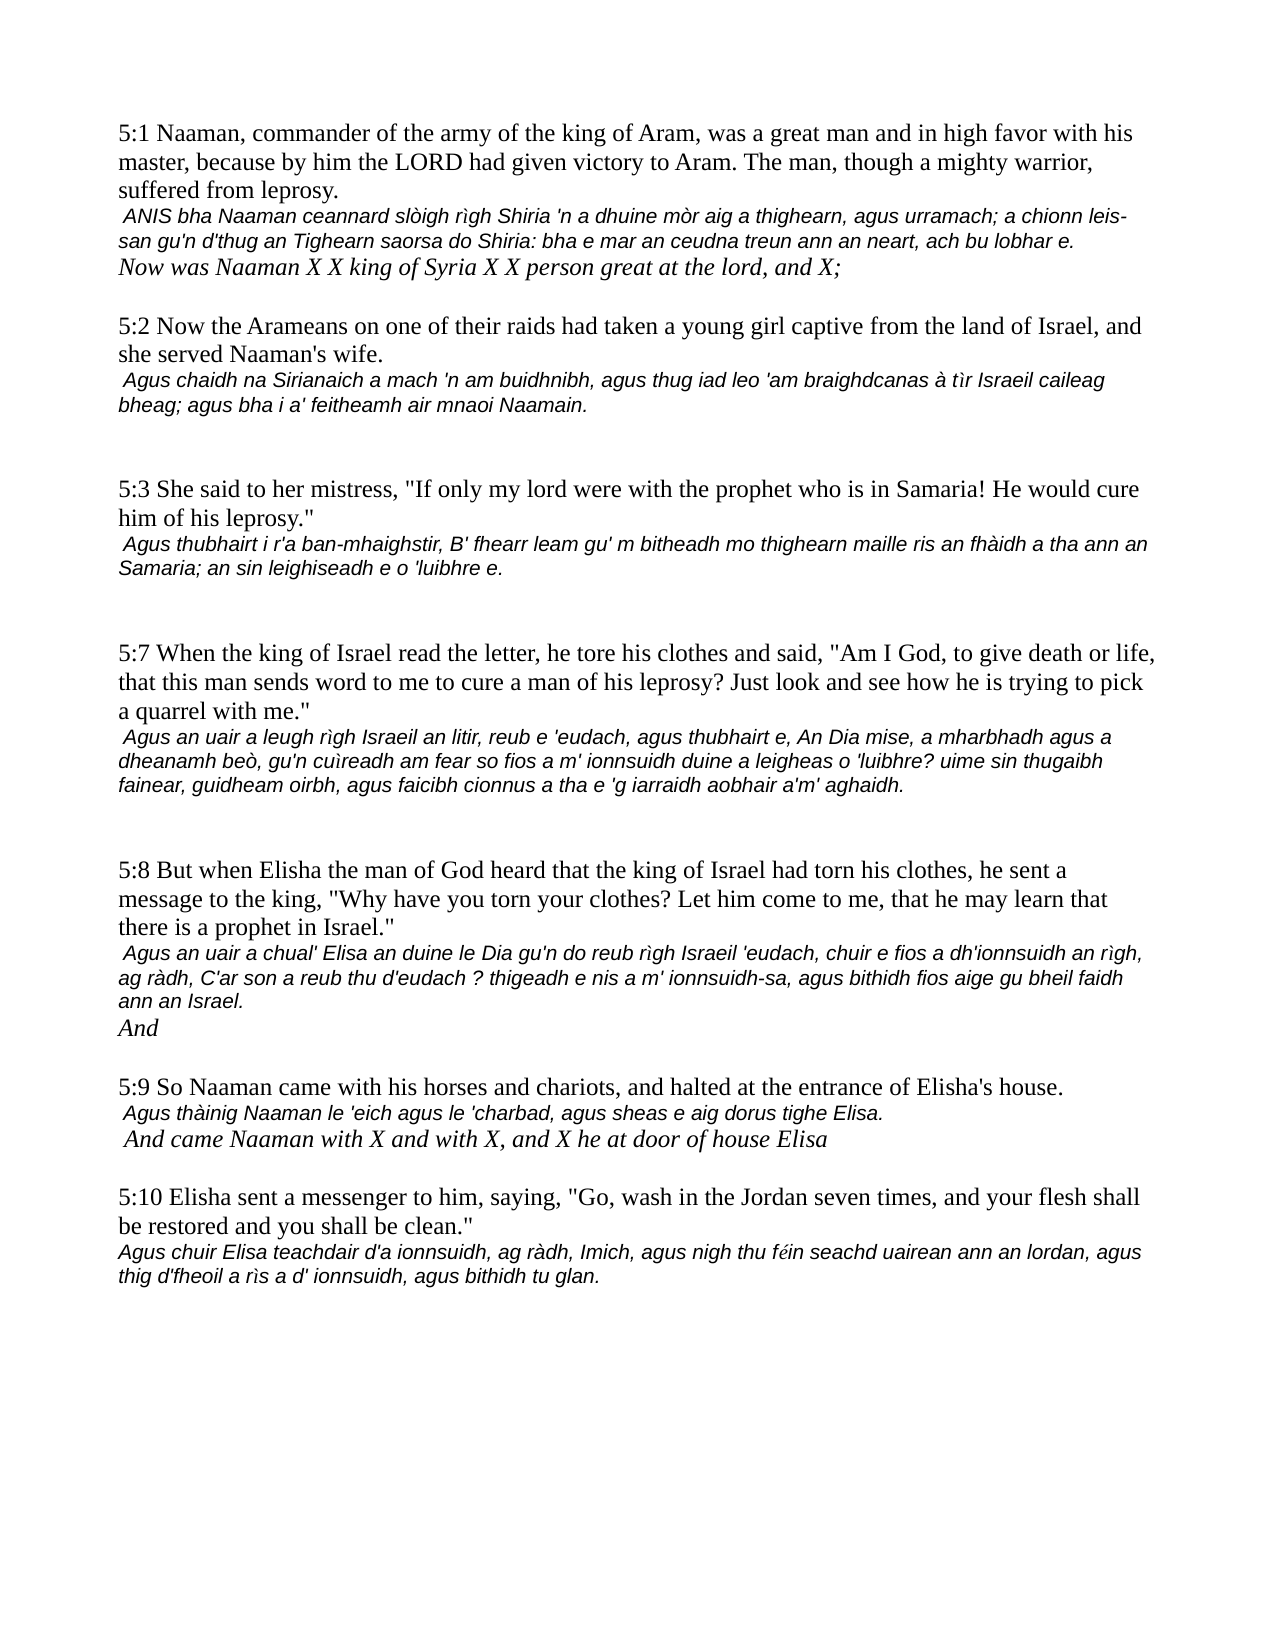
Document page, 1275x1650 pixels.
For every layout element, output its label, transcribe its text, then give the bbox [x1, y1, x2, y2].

text 5:1 Naaman, commander of the army of the king of Aram, was a great man and in high favor with his master, because by him the LORD had given victory to Aram. The man, though a mighty warrior, suffered from leprosy. ANIS bha Naaman ceannard slòigh rìgh Shiria 'n a dhuine mòr aig a thighearn, agus urramach; a chionn leis-san gu'n d'thug an Tighearn saorsa do Shiria: bha e mar an ceudna treun ann an neart, ach bu lobhar e. Now was Naaman X X king of Syria X X person great at the lord, and X; [118, 118, 1157, 281]
text 5:2 Now the Arameans on one of their raids had taken a young girl captive from the land of Israel, and she served Naaman's wife. Agus chaidh na Sirianaich a mach 'n am buidhnibh, agus thug iad leo 'am braighdcanas à tìr Israeil caileag bheag; agus bha i a' feitheamh air mnaoi Naamain. [118, 311, 1157, 445]
text 5:9 So Naaman came with his horses and chariots, and halted at the entrance of Elisha's house. Agus thàinig Naaman le 'eich agus le 'charbad, agus sheas e aig dorus tighe Elisa. And came Naaman with X and with X, and X he at door of house Elisa [118, 1072, 1157, 1153]
text 5:7 When the king of Israel read the letter, he tore his clothes and said, "Am I God, to give death or life, that this man sends word to me to cure a man of his leprosy? Just look and see how he is trying to pick a quarrel with me." Agus an uair a leugh rìgh Israeil an litir, reub e 'eudach, agus thubhairt e, An Dia mise, a mharbhadh agus a dheanamh beò, gu'n cuìreadh am fear so fios a m' ionnsuidh duine a leigheas o 'luibhre? uime sin thugaibh fainear, guidheam oirbh, agus faicibh cionnus a tha e 'g iarraidh aobhair a'm' aghaidh. [118, 638, 1157, 826]
text 5:3 She said to her mistress, "If only my lord were with the prophet who is in Samaria! He would cure him of his leprosy." Agus thubhairt i r'a ban-mhaighstir, B' fhearr leam gu' m bitheadh mo thighearn maille ris an fhàidh a tha ann an Samaria; an sin leighiseadh e o 'luibhre e. [118, 474, 1157, 609]
text 5:8 But when Elisha the man of God heard that the king of Israel had torn his clothes, he sent a message to the king, "Why have you torn your clothes? Let him come to me, that he may learn that there is a prophet in Israel." Agus an uair a chual' Elisa an duine le Dia gu'n do reub rìgh Israeil 'eudach, chuir e fios a dh'ionnsuidh an rìgh, ag ràdh, C'ar son a reub thu d'eudach ? thigeadh e nis a m' ionnsuidh-sa, agus bithidh fios aige gu bheil faidh ann an Israel. And [118, 855, 1157, 1042]
text 5:10 Elisha sent a messenger to him, saying, "Go, wash in the Jordan seven times, and your flesh shall be restored and you shall be clean." Agus chuir Elisa teachdair d'a ionnsuidh, ag ràdh, Imich, agus nigh thu féin seachd uairean ann an lordan, agus thig d'fheoil a rìs a d' ionnsuidh, agus bithidh tu glan. [118, 1182, 1157, 1317]
